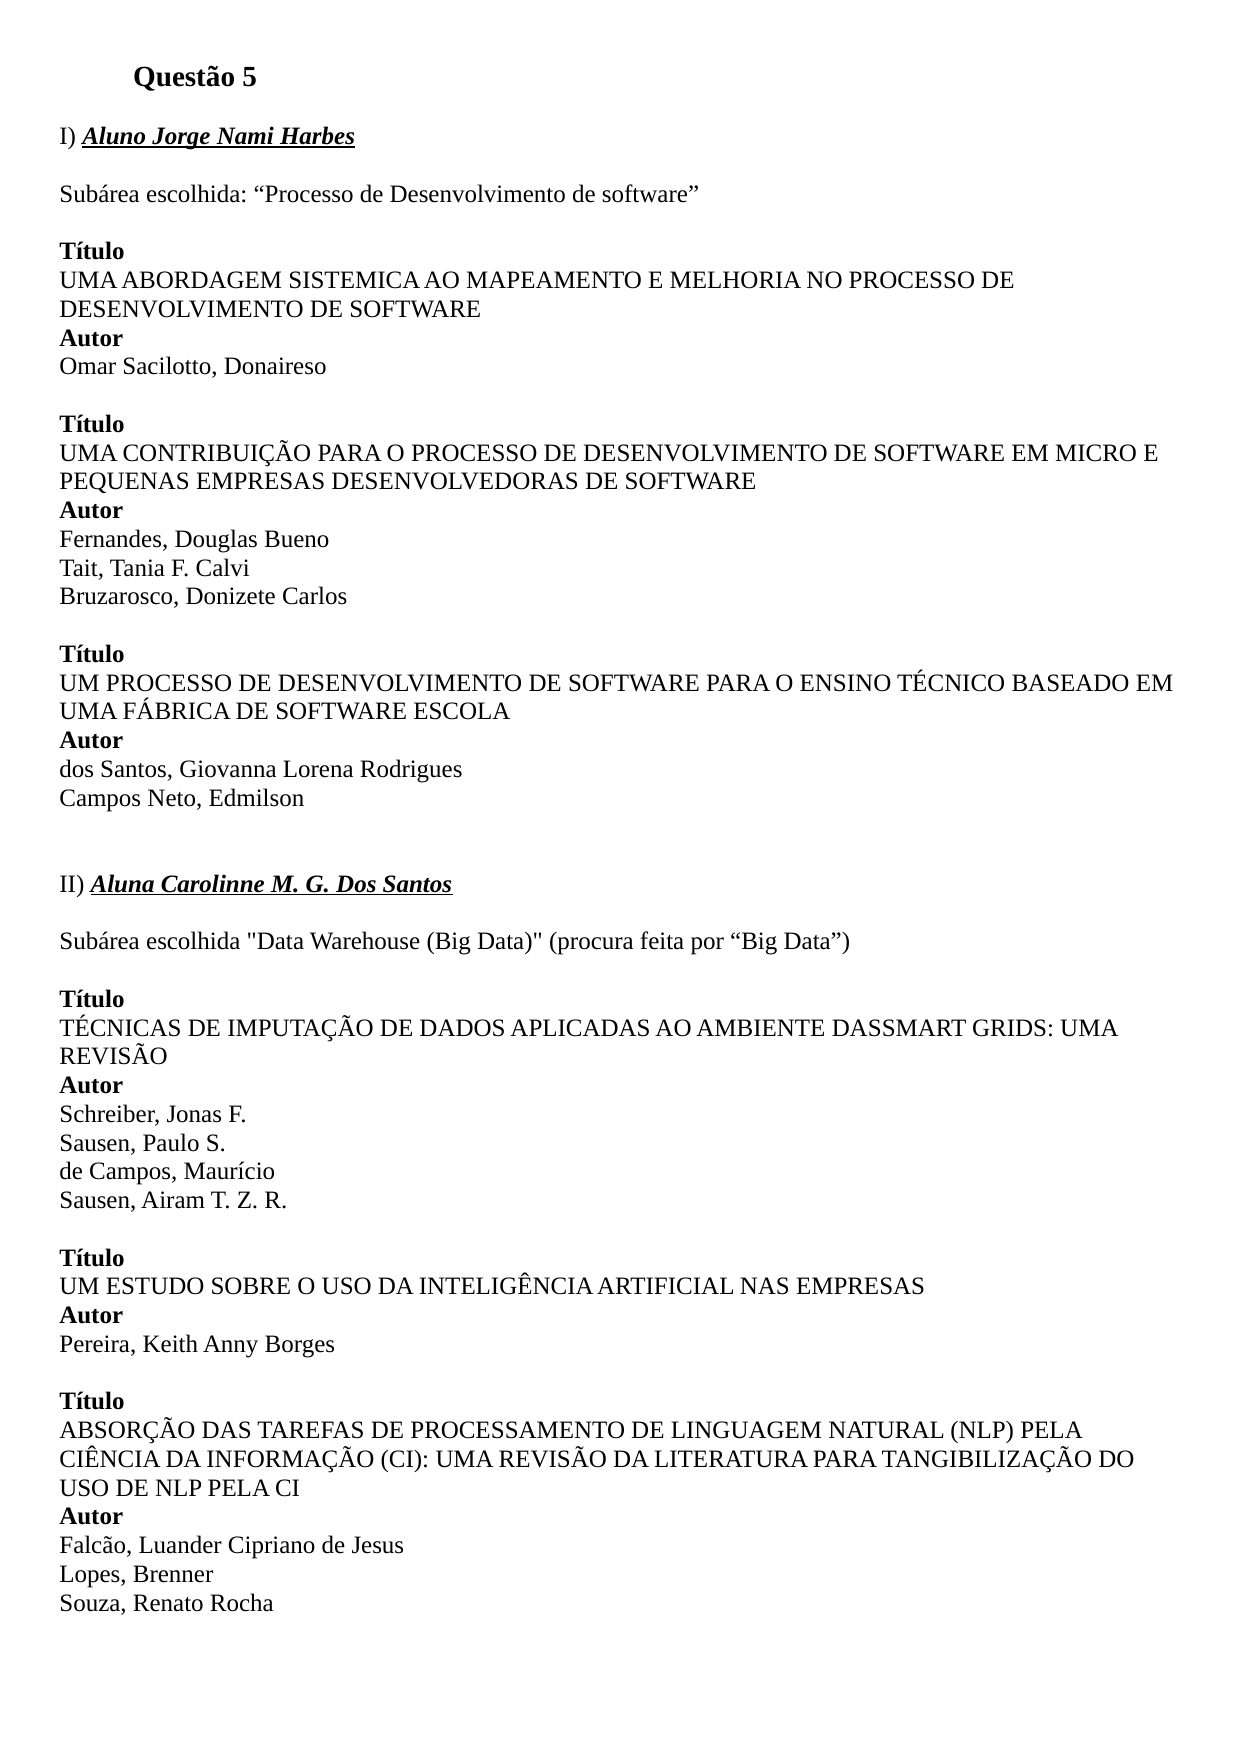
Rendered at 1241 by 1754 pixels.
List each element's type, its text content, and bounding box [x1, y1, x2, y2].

text Título [59, 1243, 1181, 1271]
text Bruzarosco, Donizete Carlos [59, 581, 1181, 610]
text Pereira, Keith Anny Borges [59, 1329, 1181, 1358]
text Autor [59, 725, 1181, 754]
text Subárea escolhida: “Processo de Desenvolvimento de software” [59, 179, 1181, 208]
text Autor [59, 323, 1181, 351]
text Campos Neto, Edmilson [59, 783, 1181, 811]
text Autor [59, 1070, 1181, 1099]
text UM ESTUDO SOBRE O USO DA INTELIGÊNCIA ARTIFICIAL NAS EMPRESAS [59, 1271, 1181, 1300]
text Souza, Renato Rocha [59, 1588, 1181, 1616]
text Tait, Tania F. Calvi [59, 553, 1181, 581]
text Fernandes, Douglas Bueno [59, 524, 1181, 553]
text Título [59, 236, 1181, 265]
text Questão 5 [59, 59, 1181, 93]
text Título [59, 409, 1181, 438]
text Título [59, 984, 1181, 1013]
text Falcão, Luander Cipriano de Jesus [59, 1530, 1181, 1559]
text dos Santos, Giovanna Lorena Rodrigues [59, 754, 1181, 783]
text Sausen, Airam T. Z. R. [59, 1185, 1181, 1214]
text Lopes, Brenner [59, 1559, 1181, 1588]
text de Campos, Maurício [59, 1156, 1181, 1185]
text II) Aluna Carolinne M. G. Dos Santos [59, 869, 1181, 898]
text Sausen, Paulo S. [59, 1128, 1181, 1156]
text Título [59, 1386, 1181, 1415]
text UMA CONTRIBUIÇÃO PARA O PROCESSO DE DESENVOLVIMENTO DE SOFTWARE EM MICRO E PEQUENAS EMPRESAS DESENVOLVEDORAS DE SOFTWARE [59, 438, 1181, 495]
text I) Aluno Jorge Nami Harbes [59, 121, 1181, 150]
text Autor [59, 495, 1181, 524]
text UM PROCESSO DE DESENVOLVIMENTO DE SOFTWARE PARA O ENSINO TÉCNICO BASEADO EM UMA FÁBRICA DE SOFTWARE ESCOLA [59, 668, 1181, 725]
text Omar Sacilotto, Donaireso [59, 351, 1181, 380]
text Autor [59, 1501, 1181, 1530]
text Schreiber, Jonas F. [59, 1099, 1181, 1128]
text Autor [59, 1300, 1181, 1329]
text Subárea escolhida "Data Warehouse (Big Data)" (procura feita por “Big Data”) [59, 926, 1181, 955]
text Título [59, 639, 1181, 668]
text UMA ABORDAGEM SISTEMICA AO MAPEAMENTO E MELHORIA NO PROCESSO DE DESENVOLVIMENTO DE SOFTWARE [59, 265, 1181, 323]
text TÉCNICAS DE IMPUTAÇÃO DE DADOS APLICADAS AO AMBIENTE DASSMART GRIDS: UMA REVISÃO [59, 1013, 1181, 1070]
text ABSORÇÃO DAS TAREFAS DE PROCESSAMENTO DE LINGUAGEM NATURAL (NLP) PELA CIÊNCIA DA INFORMAÇÃO (CI): UMA REVISÃO DA LITERATURA PARA TANGIBILIZAÇÃO DO USO DE NLP PELA CI [59, 1415, 1181, 1501]
